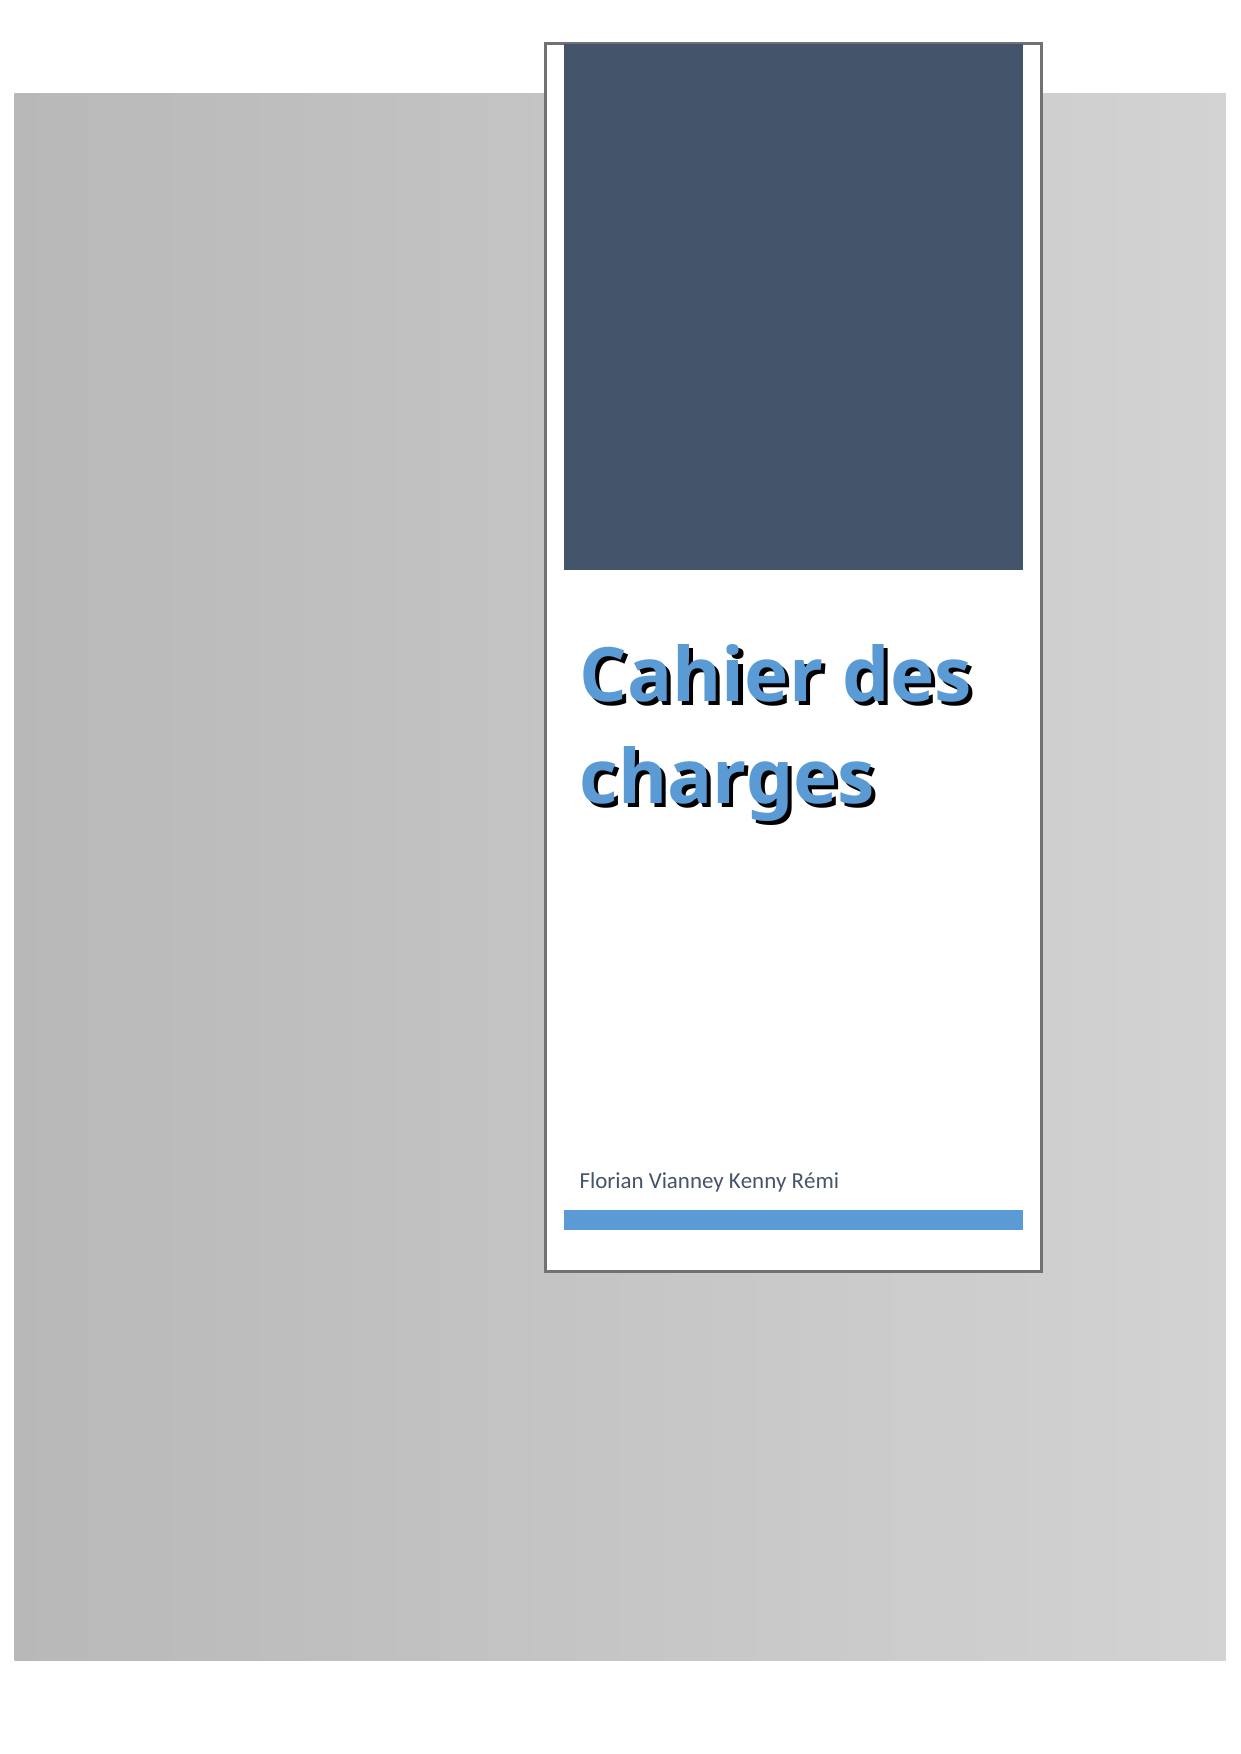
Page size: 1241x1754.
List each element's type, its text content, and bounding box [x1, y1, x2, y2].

text Florian Vianney Kenny Rémi [579, 1166, 996, 1194]
text Cahier des charges [579, 621, 996, 826]
